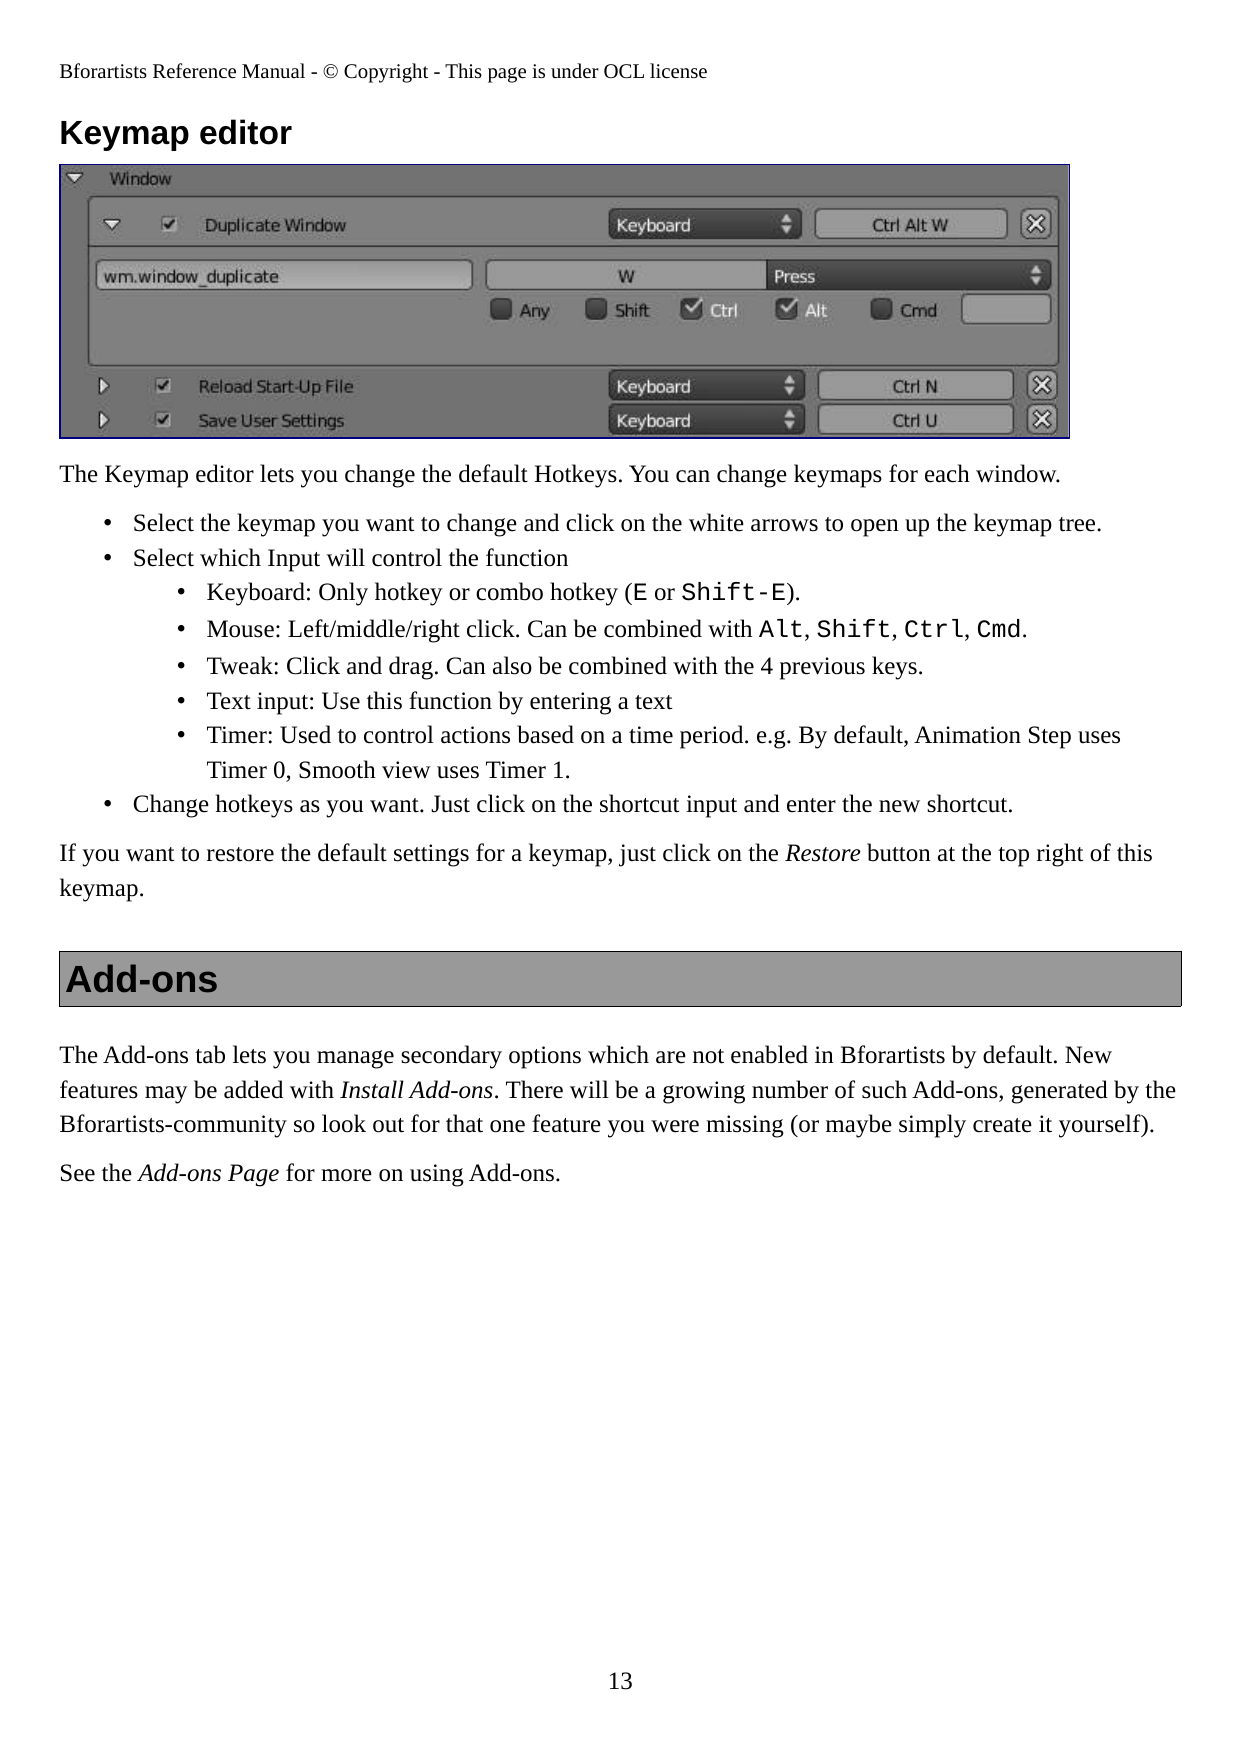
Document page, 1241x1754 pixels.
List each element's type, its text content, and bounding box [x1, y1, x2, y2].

list Change hotkeys as you want. Just click on the shortcut input and enter the new shortcut. [103, 789, 1181, 818]
list Mouse: Left/middle/right click. Can be combined with Alt, Shift, Ctrl, Cmd. [177, 614, 1181, 645]
list Select which Input will control the function [103, 543, 1181, 572]
table_header Add-ons [60, 952, 1181, 1006]
picture [61, 165, 1069, 437]
list Text input: Use this function by entering a text [177, 686, 1181, 714]
text See the Add-ons Page for more on using Add-ons. [59, 1158, 1181, 1187]
list Select the keymap you want to change and click on the white arrows to open up the keymap tree. [103, 508, 1181, 537]
text The Keymap editor lets you change the default Hotkeys. You can change keymaps for each window. [59, 459, 1181, 488]
text If you want to restore the default settings for a keymap, just click on the Restore button at the top right of this keymap. [59, 838, 1181, 901]
list Tweak: Click and drag. Can also be combined with the 4 previous keys. [177, 651, 1181, 680]
list Keyboard: Only hotkey or combo hotkey (E or Shift-E). [177, 577, 1181, 608]
subtitle Keymap editor [59, 113, 1181, 151]
text The Add-ons tab lets you manage secondary options which are not enabled in Bforartists by default. New features may be added with Install Add-ons. There will be a growing number of such Add-ons, generated by the Bforartists-community so look out for that one feature you were missing (or maybe simply create it yourself). [59, 1040, 1181, 1138]
list Timer: Used to control actions based on a time period. e.g. By default, Animation Step uses Timer 0, Smooth view uses Timer 1. [177, 720, 1181, 783]
